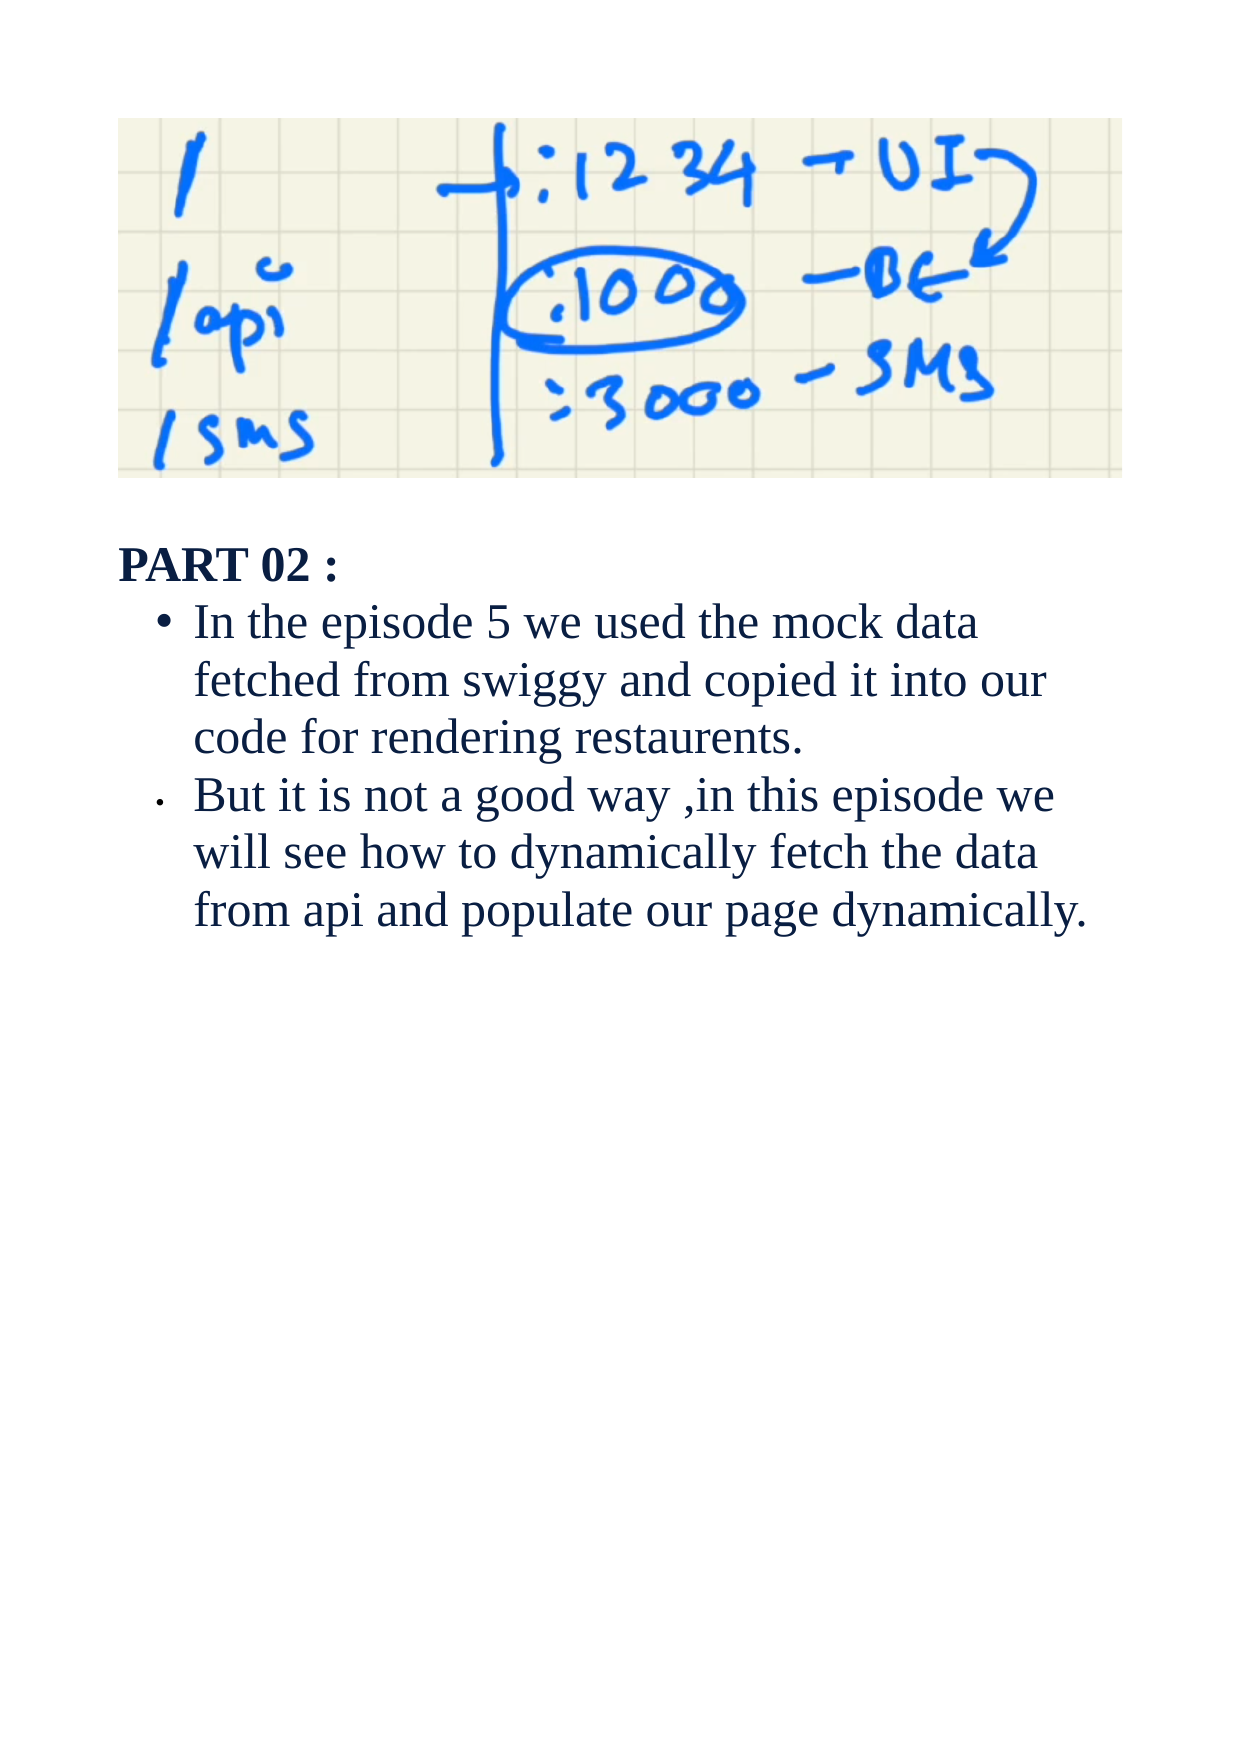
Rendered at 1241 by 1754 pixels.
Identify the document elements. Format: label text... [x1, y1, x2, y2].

picture [118, 118, 1123, 478]
list But it is not a good way ,in this episode we will see how to dynamically fetch the data from api and populate our page dynamically. [156, 765, 1122, 966]
list In the episode 5 we used the mock data fetched from swiggy and copied it into our code for rendering restaurents. [156, 592, 1122, 765]
text PART 02 : [118, 535, 1122, 592]
